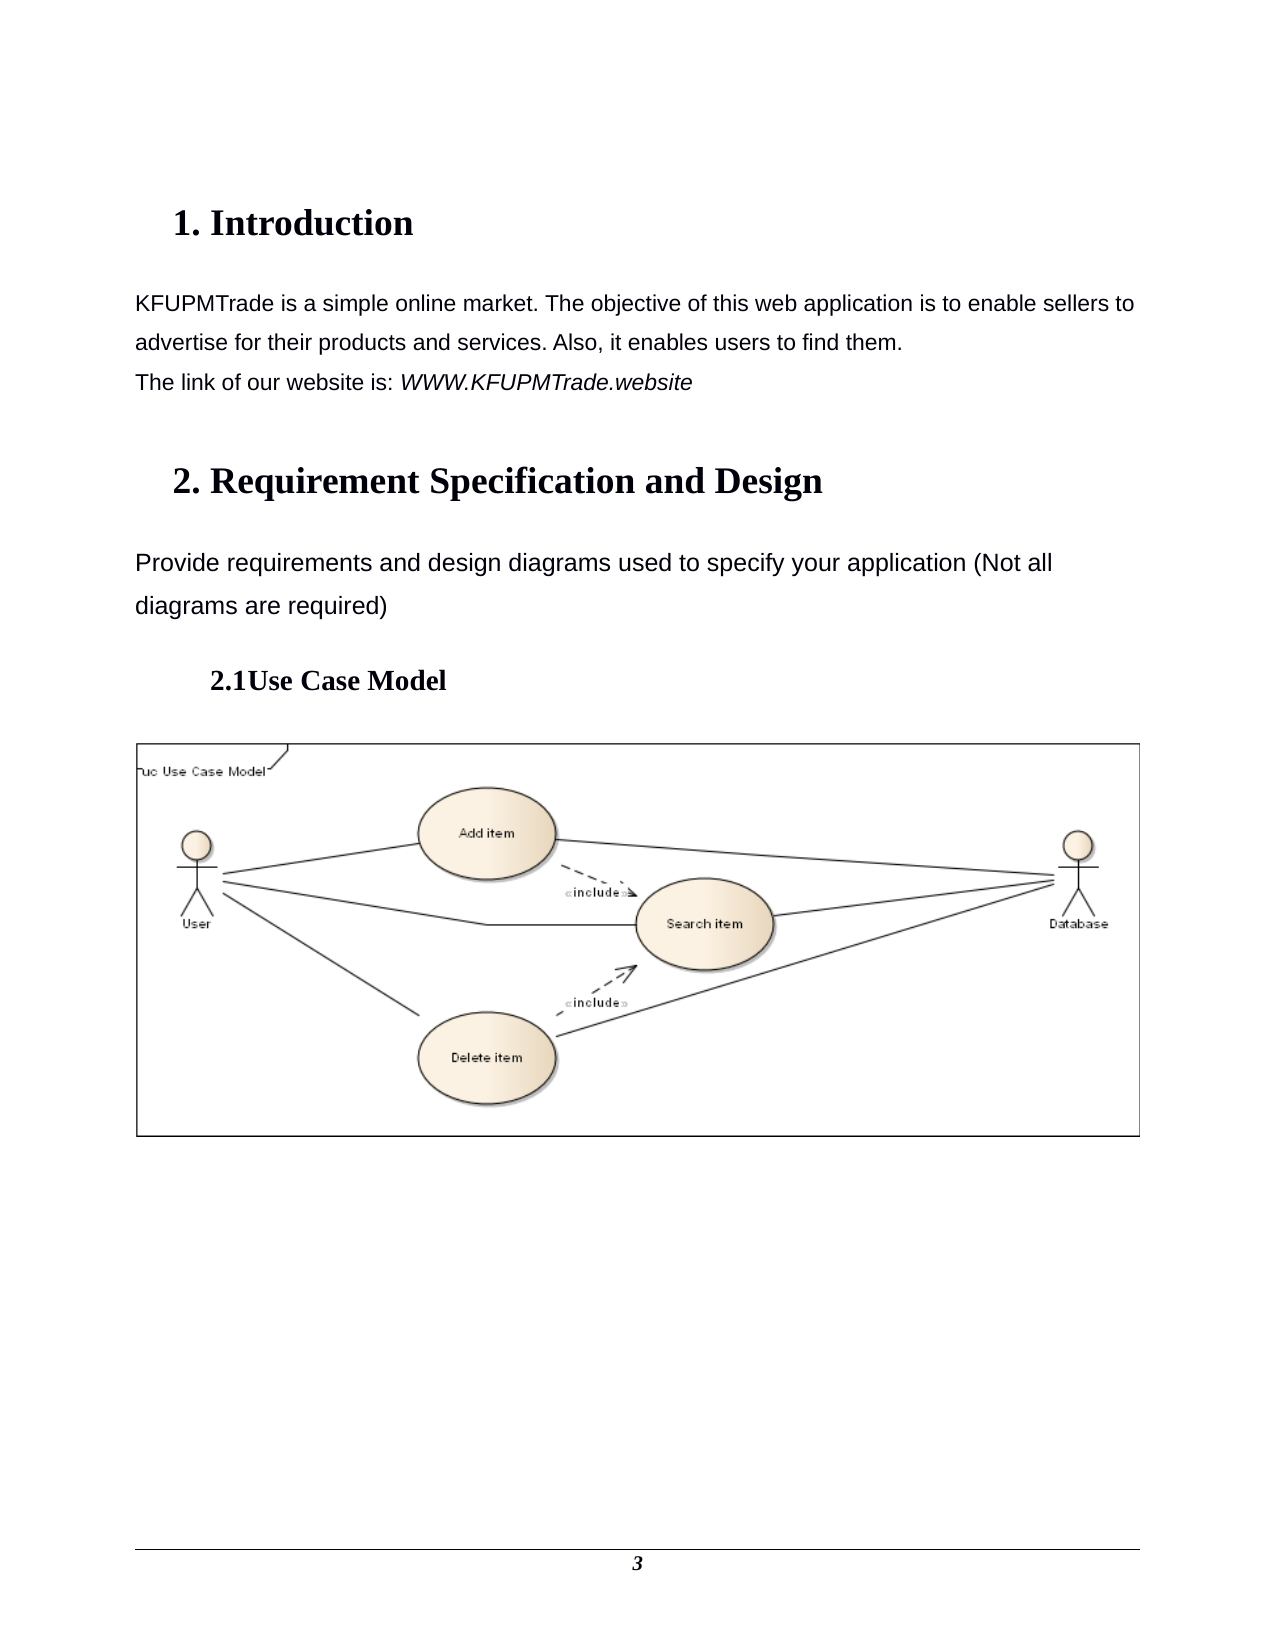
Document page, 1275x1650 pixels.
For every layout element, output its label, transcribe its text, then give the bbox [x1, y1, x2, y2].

text The link of our website is: WWW.KFUPMTrade.website [135, 369, 1140, 395]
subtitle Requirement Specification and Design [172, 458, 1140, 501]
subtitle Introduction [172, 200, 1140, 243]
subtitle Use Case Model [210, 663, 1140, 697]
text KFUPMTrade is a simple online market. The objective of this web application is to enable sellers to advertise for their products and services. Also, it enables users to find them. [135, 290, 1140, 356]
picture [135, 742, 1140, 1137]
text Provide requirements and design diagrams used to specify your application (Not all diagrams are required) [135, 548, 1140, 620]
